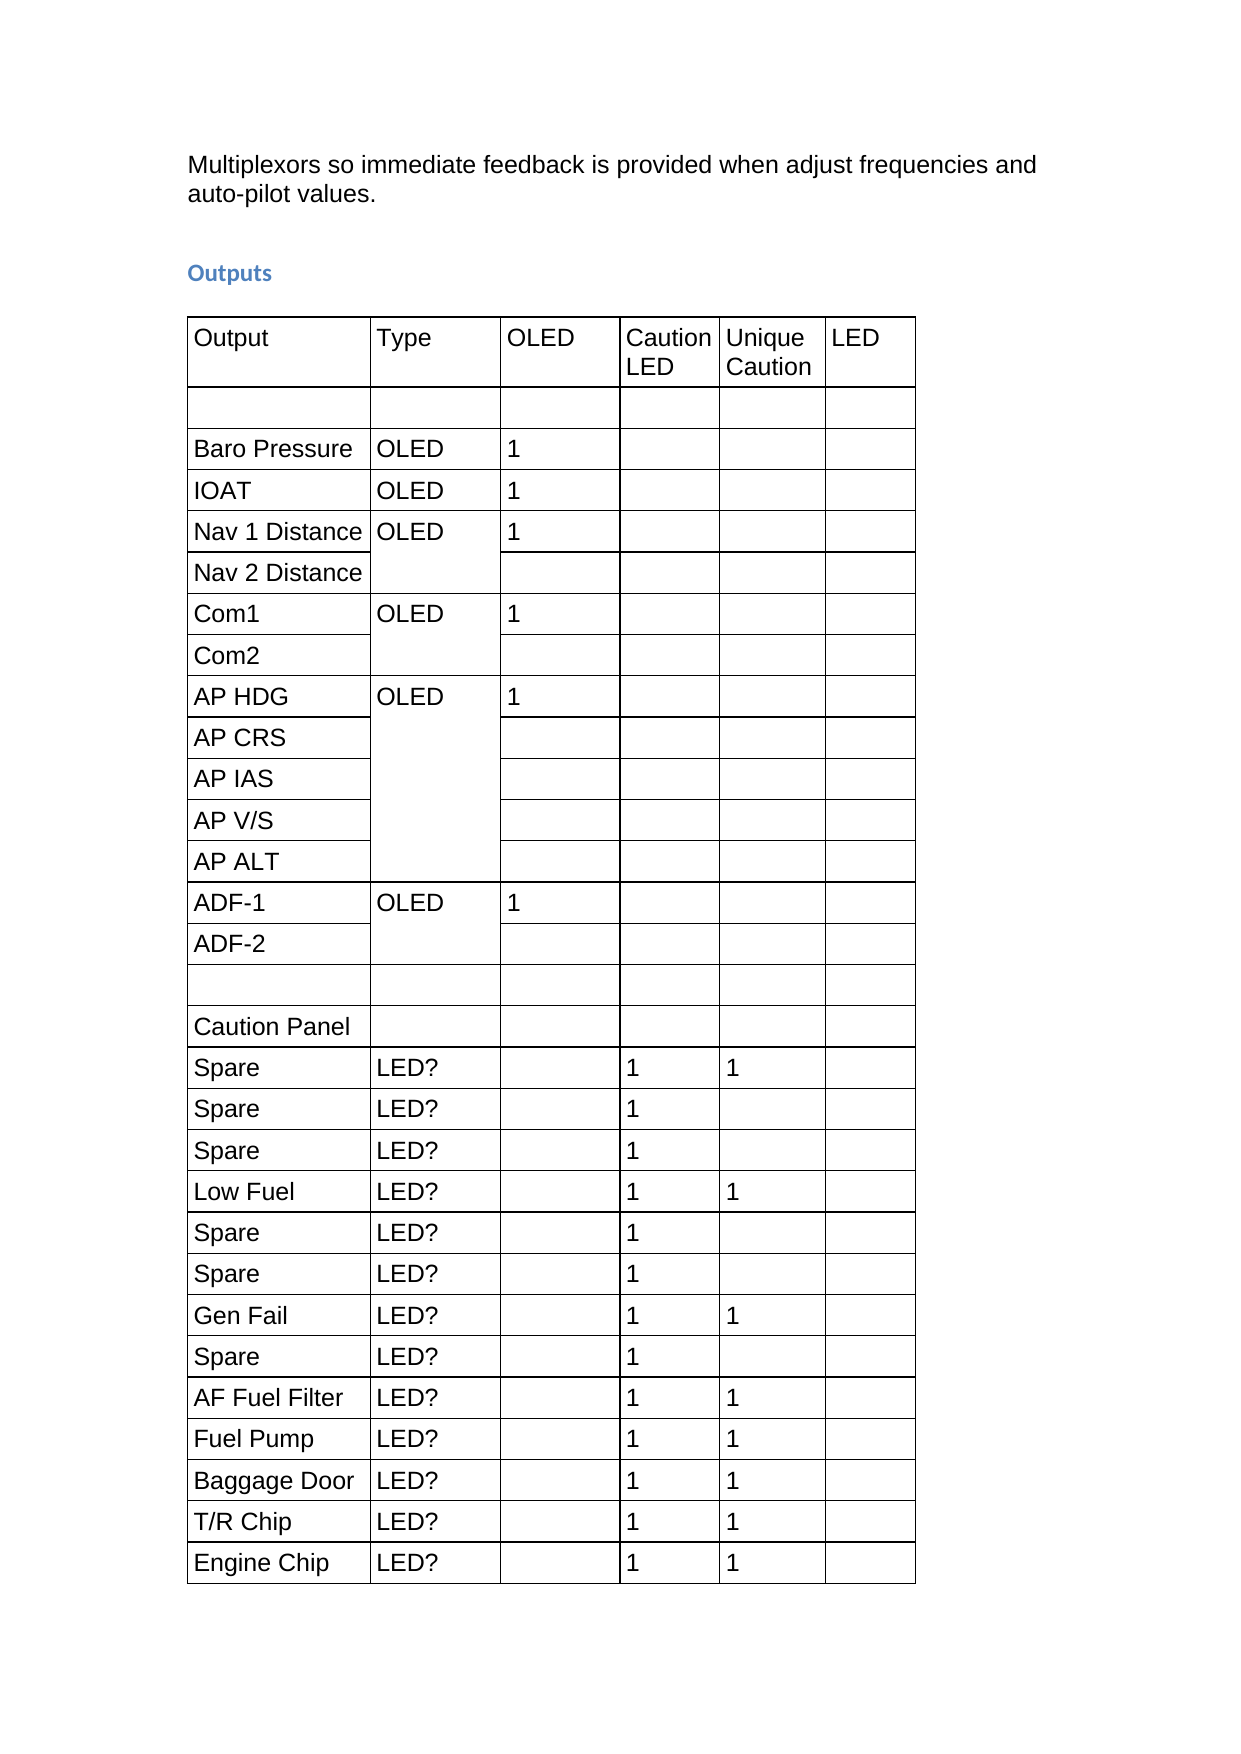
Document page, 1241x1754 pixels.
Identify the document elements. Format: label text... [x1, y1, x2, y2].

table_header Caution LED [621, 318, 719, 386]
table_cell 1 [621, 1130, 719, 1170]
table_header Unique Caution [720, 318, 825, 386]
table_cell AP HDG [188, 676, 370, 716]
table_cell Spare [188, 1130, 370, 1170]
table_cell T/R Chip [188, 1501, 370, 1541]
table_cell OLED [371, 594, 500, 675]
table_cell 1 [621, 1419, 719, 1459]
table_cell [826, 800, 915, 840]
table_cell LED? [371, 1460, 500, 1500]
table_cell Engine Chip [188, 1543, 370, 1583]
table_cell LED? [371, 1336, 500, 1376]
table_cell [501, 388, 619, 428]
table_cell OLED [371, 470, 500, 510]
table_cell 1 [720, 1295, 825, 1335]
table_cell 1 [501, 594, 619, 634]
table_cell [501, 1171, 619, 1211]
table_cell Baro Pressure [188, 429, 370, 469]
table_cell [501, 1130, 619, 1170]
table_cell 1 [621, 1460, 719, 1500]
table_cell Spare [188, 1254, 370, 1294]
table_cell [621, 676, 719, 716]
table_cell 1 [501, 470, 619, 510]
table_cell 1 [501, 511, 619, 551]
table_cell [720, 429, 825, 469]
table_cell AP IAS [188, 759, 370, 799]
table_cell AF Fuel Filter [188, 1378, 370, 1418]
table_cell [621, 429, 719, 469]
table_cell LED? [371, 1254, 500, 1294]
table_cell [826, 1254, 915, 1294]
table_cell Spare [188, 1048, 370, 1088]
table_header OLED [501, 318, 619, 386]
table_cell [188, 965, 370, 1005]
table_cell [371, 388, 500, 428]
table_cell Low Fuel [188, 1171, 370, 1211]
table_cell Spare [188, 1213, 370, 1253]
table_cell OLED [371, 883, 500, 964]
table_cell [621, 965, 719, 1005]
table_cell [720, 965, 825, 1005]
table_cell 1 [720, 1543, 825, 1583]
table_cell 1 [720, 1501, 825, 1541]
table_cell Fuel Pump [188, 1419, 370, 1459]
table_cell [826, 1460, 915, 1500]
table_cell [720, 718, 825, 758]
table_cell Com1 [188, 594, 370, 634]
table_cell [826, 1501, 915, 1541]
table_cell 1 [501, 883, 619, 923]
table_cell [371, 1006, 500, 1046]
table_cell [621, 718, 719, 758]
table_cell AP V/S [188, 800, 370, 840]
table_cell [621, 883, 719, 923]
table_cell [826, 883, 915, 923]
table_cell [720, 1006, 825, 1046]
table_cell [826, 553, 915, 593]
table_cell [720, 635, 825, 675]
table_cell 1 [501, 429, 619, 469]
table_cell Caution Panel [188, 1006, 370, 1046]
table_cell [826, 1171, 915, 1211]
table_cell [826, 676, 915, 716]
table_cell Nav 1 Distance [188, 511, 370, 551]
table_cell ADF-1 [188, 883, 370, 923]
table_cell [826, 470, 915, 510]
table_cell Com2 [188, 635, 370, 675]
table_cell [720, 470, 825, 510]
table_cell [501, 1501, 619, 1541]
table_cell [501, 1543, 619, 1583]
table_cell [720, 1336, 825, 1376]
table_cell [501, 1460, 619, 1500]
table_cell 1 [621, 1336, 719, 1376]
table_cell [720, 800, 825, 840]
table_cell [501, 1295, 619, 1335]
table_cell [826, 718, 915, 758]
table_cell 1 [720, 1419, 825, 1459]
table_cell [826, 635, 915, 675]
table_cell [621, 759, 719, 799]
table_cell [826, 1378, 915, 1418]
table_cell [826, 594, 915, 634]
table_cell LED? [371, 1171, 500, 1211]
table_cell [826, 1336, 915, 1376]
table_cell OLED [371, 429, 500, 469]
table_cell [621, 388, 719, 428]
table_cell AP CRS [188, 718, 370, 758]
table_cell Gen Fail [188, 1295, 370, 1335]
table_cell [621, 800, 719, 840]
table_cell [720, 841, 825, 881]
table_cell [188, 388, 370, 428]
table_cell LED? [371, 1213, 500, 1253]
table_cell Nav 2 Distance [188, 553, 370, 593]
table_cell [826, 924, 915, 964]
table_cell [621, 594, 719, 634]
table_cell [501, 1089, 619, 1129]
table_cell [720, 1130, 825, 1170]
table_cell [501, 1254, 619, 1294]
table_cell [720, 924, 825, 964]
table_cell [720, 1089, 825, 1129]
table_cell [501, 553, 619, 593]
table_cell [621, 924, 719, 964]
subtitle Outputs [187, 257, 1053, 288]
table_header Output [188, 318, 370, 386]
table_cell OLED [371, 511, 500, 593]
table_cell Spare [188, 1089, 370, 1129]
table_cell [826, 388, 915, 428]
table_cell [826, 1543, 915, 1583]
table_cell [826, 429, 915, 469]
table_cell [826, 1419, 915, 1459]
table_cell LED? [371, 1295, 500, 1335]
table_cell [720, 511, 825, 551]
table_cell [720, 553, 825, 593]
table_cell 1 [621, 1501, 719, 1541]
table_cell [621, 470, 719, 510]
table_cell 1 [621, 1048, 719, 1088]
table_cell [720, 388, 825, 428]
table_cell 1 [621, 1213, 719, 1253]
table_cell [826, 1130, 915, 1170]
table_cell [501, 759, 619, 799]
table_cell 1 [621, 1089, 719, 1129]
table_cell [501, 1006, 619, 1046]
table_cell AP ALT [188, 841, 370, 881]
table_header LED [826, 318, 915, 386]
table_cell LED? [371, 1048, 500, 1088]
table_cell [826, 511, 915, 551]
table_cell [826, 1089, 915, 1129]
table_cell [621, 841, 719, 881]
table_cell 1 [720, 1460, 825, 1500]
table_cell LED? [371, 1130, 500, 1170]
table_cell 1 [621, 1295, 719, 1335]
table_cell LED? [371, 1378, 500, 1418]
table_cell [501, 965, 619, 1005]
table_cell [826, 841, 915, 881]
table_cell 1 [720, 1048, 825, 1088]
table_cell 1 [720, 1378, 825, 1418]
table_cell [826, 1006, 915, 1046]
table_cell 1 [720, 1171, 825, 1211]
table_cell 1 [621, 1543, 719, 1583]
table_cell [621, 635, 719, 675]
table_cell [720, 1213, 825, 1253]
table_cell [720, 759, 825, 799]
table_cell [720, 594, 825, 634]
table_cell [621, 553, 719, 593]
table_cell [826, 759, 915, 799]
table_cell LED? [371, 1543, 500, 1583]
table_cell 1 [621, 1378, 719, 1418]
table_cell [371, 965, 500, 1005]
table_cell LED? [371, 1501, 500, 1541]
table_cell [720, 883, 825, 923]
table_header Type [371, 318, 500, 386]
table_cell LED? [371, 1089, 500, 1129]
table_cell [501, 635, 619, 675]
table_cell [501, 800, 619, 840]
table_cell LED? [371, 1419, 500, 1459]
table_cell [826, 965, 915, 1005]
table_cell [826, 1213, 915, 1253]
table_cell [501, 924, 619, 964]
table_cell IOAT [188, 470, 370, 510]
table_cell [501, 1213, 619, 1253]
table_cell [826, 1295, 915, 1335]
table_cell [501, 841, 619, 881]
table_cell [501, 1419, 619, 1459]
table_cell [720, 676, 825, 716]
table_cell OLED [371, 676, 500, 881]
table_cell 1 [621, 1171, 719, 1211]
table_cell [501, 1048, 619, 1088]
table_cell [621, 1006, 719, 1046]
table_cell [501, 1336, 619, 1376]
table_cell [621, 511, 719, 551]
table_cell 1 [621, 1254, 719, 1294]
table_cell 1 [501, 676, 619, 716]
table_cell [501, 718, 619, 758]
table_cell [826, 1048, 915, 1088]
table_cell [501, 1378, 619, 1418]
table_cell [720, 1254, 825, 1294]
table_cell Baggage Door [188, 1460, 370, 1500]
table_cell Spare [188, 1336, 370, 1376]
table_cell ADF-2 [188, 924, 370, 964]
text Multiplexors so immediate feedback is provided when adjust frequencies and auto-pilot values. [187, 150, 1053, 207]
